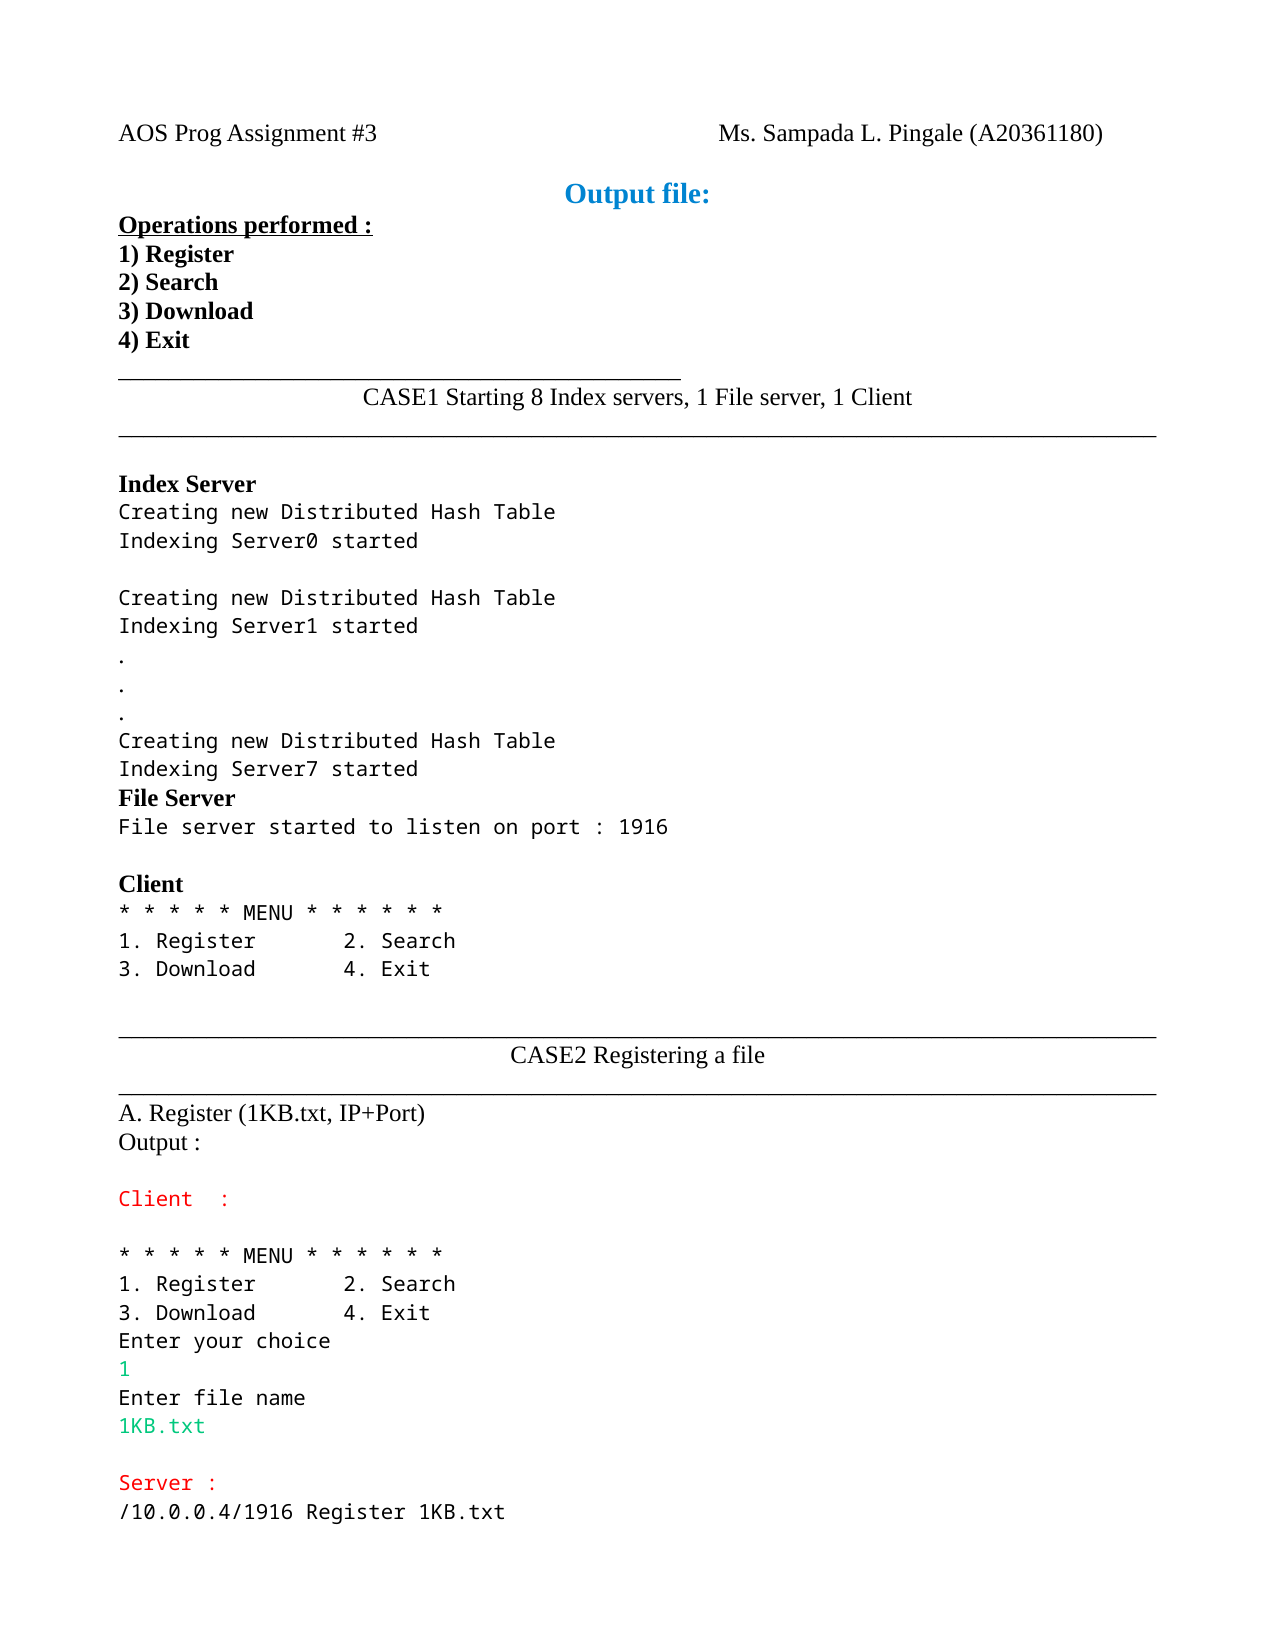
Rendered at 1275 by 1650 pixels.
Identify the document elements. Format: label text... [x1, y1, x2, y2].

text Output file: [118, 176, 1157, 210]
text 1 [118, 1354, 1157, 1383]
text Enter your choice [118, 1326, 1157, 1354]
text Output : [118, 1127, 1157, 1156]
text Enter file name [118, 1383, 1157, 1411]
text File server started to listen on port : 1916 [118, 812, 1157, 840]
text . [118, 669, 1157, 697]
text 2) Search [118, 267, 1157, 296]
text CASE1 Starting 8 Index servers, 1 File server, 1 Client [118, 382, 1157, 411]
text Creating new Distributed Hash Table [118, 583, 1157, 611]
text * * * * * MENU * * * * * * [118, 1241, 1157, 1269]
text 1) Register [118, 239, 1157, 267]
text _____________________________________________ [118, 354, 1157, 382]
text Indexing Server1 started [118, 611, 1157, 640]
text 1. Register 2. Search [118, 1269, 1157, 1298]
text 3. Download 4. Exit [118, 954, 1157, 983]
text 1. Register 2. Search [118, 926, 1157, 954]
text Client : [118, 1184, 1157, 1212]
text 3) Download [118, 296, 1157, 325]
text Operations performed : [118, 210, 1157, 239]
text 4) Exit [118, 325, 1157, 354]
text ___________________________________________________________________________________ [118, 1012, 1157, 1041]
text Indexing Server0 started [118, 526, 1157, 554]
text 3. Download 4. Exit [118, 1298, 1157, 1326]
text . [118, 640, 1157, 669]
text Client [118, 869, 1157, 898]
text Creating new Distributed Hash Table [118, 497, 1157, 526]
text 1KB.txt [118, 1411, 1157, 1440]
text /10.0.0.4/1916 Register 1KB.txt [118, 1497, 1157, 1525]
text File Server [118, 783, 1157, 812]
text ___________________________________________________________________________________ [118, 411, 1157, 440]
text Indexing Server7 started [118, 754, 1157, 783]
text Index Server [118, 469, 1157, 497]
text A. Register (1KB.txt, IP+Port) [118, 1098, 1157, 1127]
text Server : [118, 1468, 1157, 1497]
text Creating new Distributed Hash Table [118, 726, 1157, 754]
text * * * * * MENU * * * * * * [118, 898, 1157, 926]
text ___________________________________________________________________________________ [118, 1069, 1157, 1098]
text CASE2 Registering a file [118, 1041, 1157, 1069]
text . [118, 697, 1157, 726]
